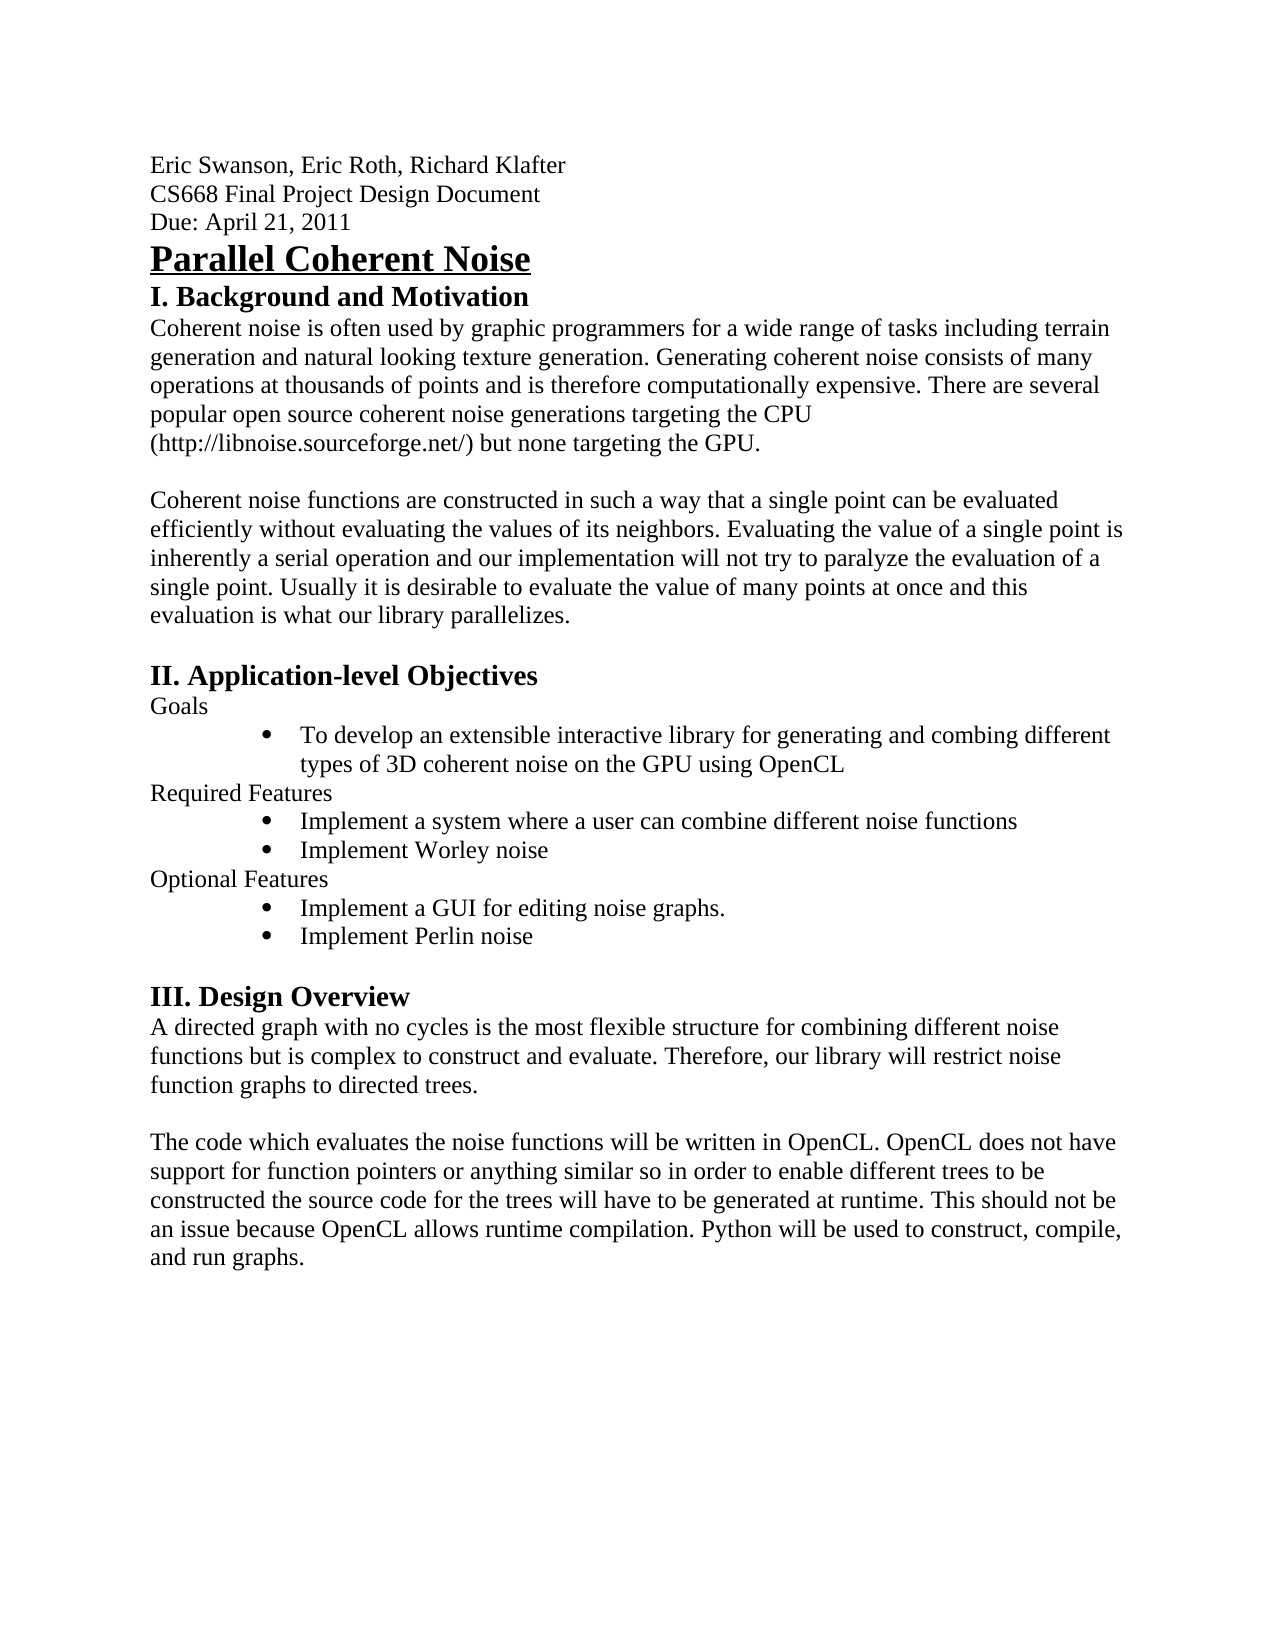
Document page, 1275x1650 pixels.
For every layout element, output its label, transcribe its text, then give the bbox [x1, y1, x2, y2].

text A directed graph with no cycles is the most flexible structure for combining different noise functions but is complex to construct and evaluate. Therefore, our library will restrict noise function graphs to directed trees. [150, 1012, 1125, 1099]
text Optional Features [150, 864, 1125, 893]
text Goals [150, 691, 1125, 720]
text Coherent noise functions are constructed in such a way that a single point can be evaluated efficiently without evaluating the values of its neighbors. Evaluating the value of a single point is inherently a serial operation and our implementation will not try to paralyze the evaluation of a single point. Usually it is desirable to evaluate the value of many points at once and this evaluation is what our library parallelizes. [150, 457, 1125, 629]
text CS668 Final Project Design Document [150, 179, 1125, 207]
text The code which evaluates the noise functions will be written in OpenCL. OpenCL does not have support for function pointers or anything similar so in order to enable different trees to be constructed the source code for the trees will have to be generated at runtime. This should not be an issue because OpenCL allows runtime compilation. Python will be used to construct, compile, and run graphs. [150, 1127, 1125, 1271]
text III. Design Overview [150, 979, 1125, 1012]
list Implement Perlin noise [262, 921, 1125, 950]
text I. Background and Motivation [150, 279, 1125, 313]
text Eric Swanson, Eric Roth, Richard Klafter [150, 150, 1125, 179]
text Coherent noise is often used by graphic programmers for a wide range of tasks including terrain generation and natural looking texture generation. Generating coherent noise consists of many operations at thousands of points and is therefore computationally expensive. There are several popular open source coherent noise generations targeting the CPU (http://libnoise.sourceforge.net/) but none targeting the GPU. [150, 313, 1125, 457]
list Implement a GUI for editing noise graphs. [262, 893, 1125, 921]
list Implement Worley noise [262, 835, 1125, 864]
text Required Features [150, 778, 1125, 806]
list Implement a system where a user can combine different noise functions [262, 806, 1125, 835]
text Parallel Coherent Noise [150, 236, 1125, 279]
text Due: April 21, 2011 [150, 207, 1125, 236]
text II. Application-level Objectives [150, 658, 1125, 691]
list To develop an extensible interactive library for generating and combing different types of 3D coherent noise on the GPU using OpenCL [262, 720, 1125, 778]
